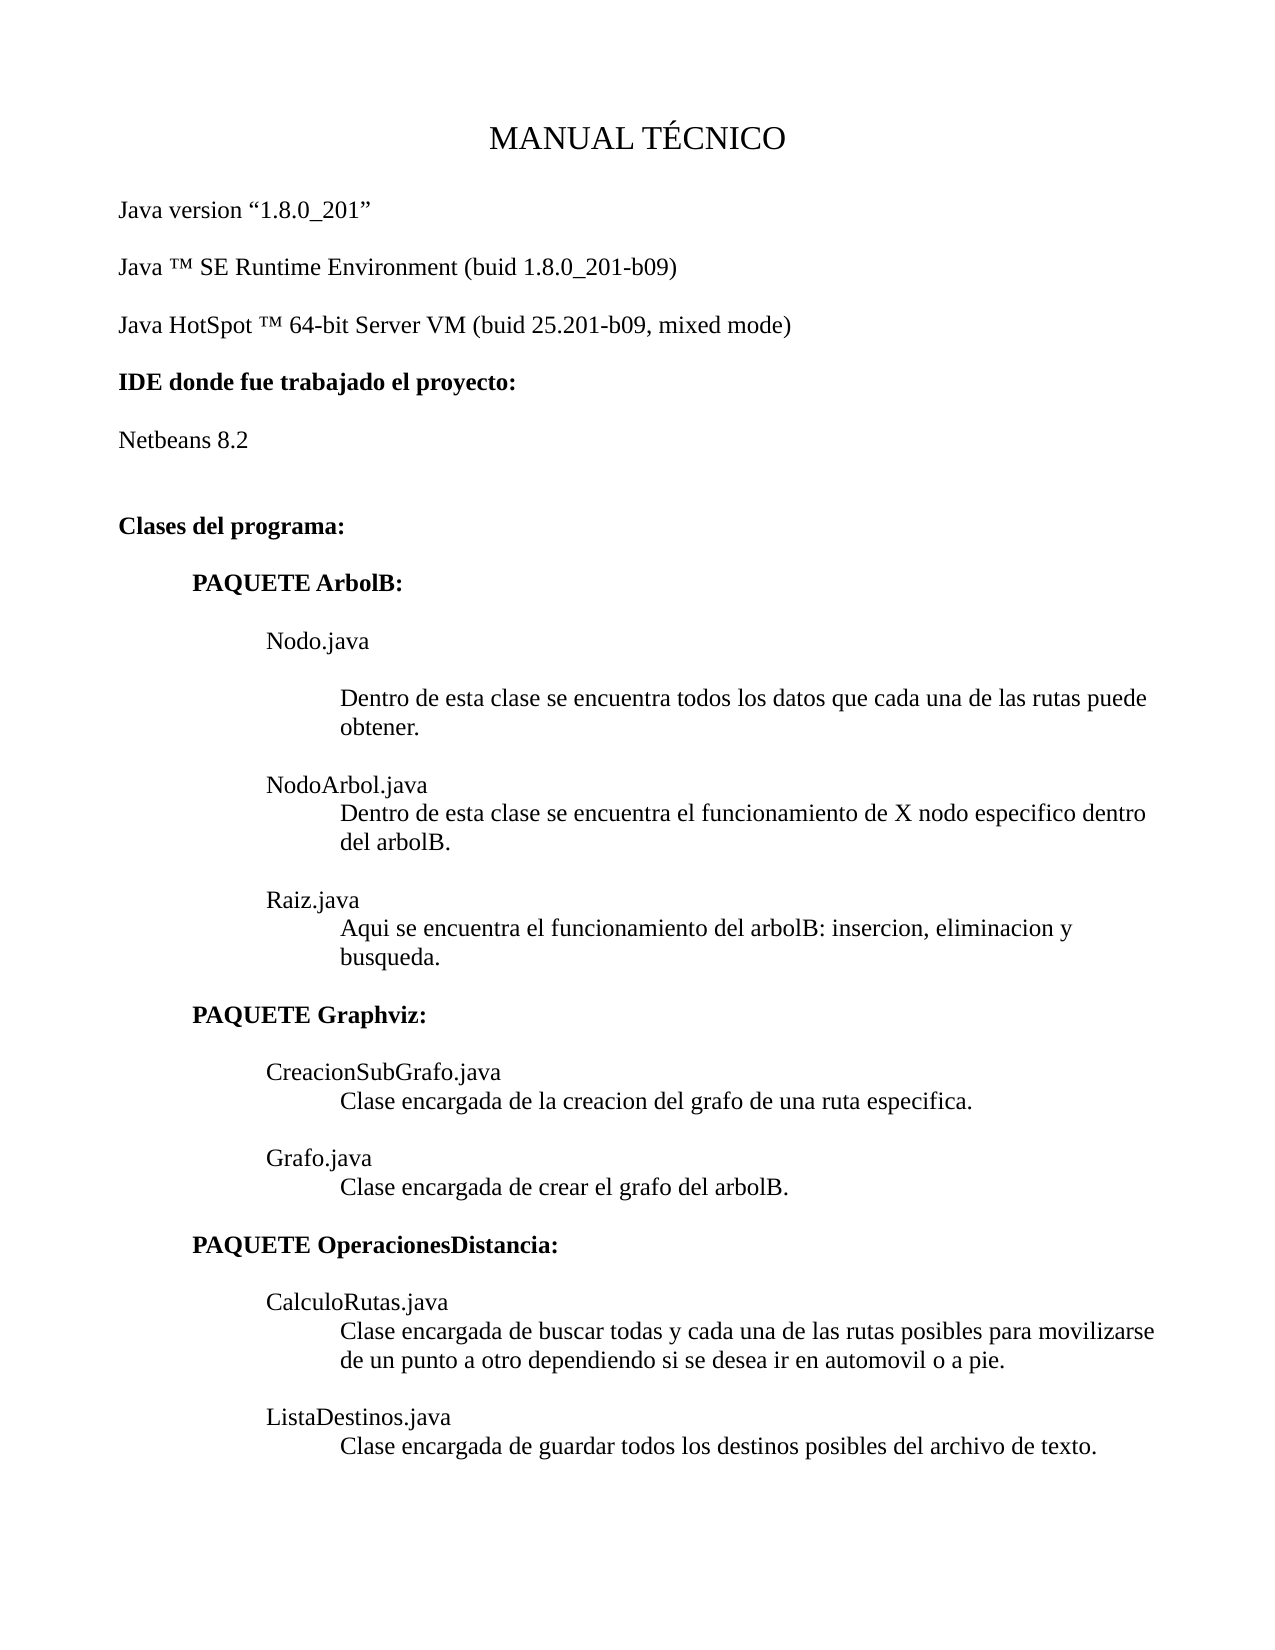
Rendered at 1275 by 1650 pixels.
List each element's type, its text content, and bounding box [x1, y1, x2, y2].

text Clase encargada de guardar todos los destinos posibles del archivo de texto. [118, 1431, 1157, 1460]
text MANUAL TÉCNICO [118, 118, 1157, 156]
text Nodo.java [118, 626, 1157, 655]
text Clase encargada de buscar todas y cada una de las rutas posibles para movilizarse de un punto a otro dependiendo si se desea ir en automovil o a pie. [118, 1316, 1157, 1373]
text Aqui se encuentra el funcionamiento del arbolB: insercion, eliminacion y busqueda. [118, 913, 1157, 971]
text Java version “1.8.0_201” [118, 195, 1157, 223]
text Netbeans 8.2 [118, 425, 1157, 453]
text PAQUETE OperacionesDistancia: [118, 1230, 1157, 1258]
text NodoArbol.java [118, 770, 1157, 798]
text CalculoRutas.java [118, 1287, 1157, 1316]
text Dentro de esta clase se encuentra todos los datos que cada una de las rutas puede obtener. [118, 683, 1157, 741]
text IDE donde fue trabajado el proyecto: [118, 367, 1157, 396]
text Raiz.java [118, 885, 1157, 913]
text CreacionSubGrafo.java [118, 1057, 1157, 1086]
text Java ™ SE Runtime Environment (buid 1.8.0_201-b09) [118, 252, 1157, 281]
text Clase encargada de la creacion del grafo de una ruta especifica. [118, 1086, 1157, 1115]
text Java HotSpot ™ 64-bit Server VM (buid 25.201-b09, mixed mode) [118, 310, 1157, 338]
text PAQUETE Graphviz: [118, 1000, 1157, 1028]
text Clases del programa: [118, 511, 1157, 540]
text ListaDestinos.java [118, 1402, 1157, 1431]
text Dentro de esta clase se encuentra el funcionamiento de X nodo especifico dentro del arbolB. [118, 798, 1157, 856]
text Grafo.java [118, 1143, 1157, 1172]
text Clase encargada de crear el grafo del arbolB. [118, 1172, 1157, 1201]
text PAQUETE ArbolB: [118, 568, 1157, 597]
